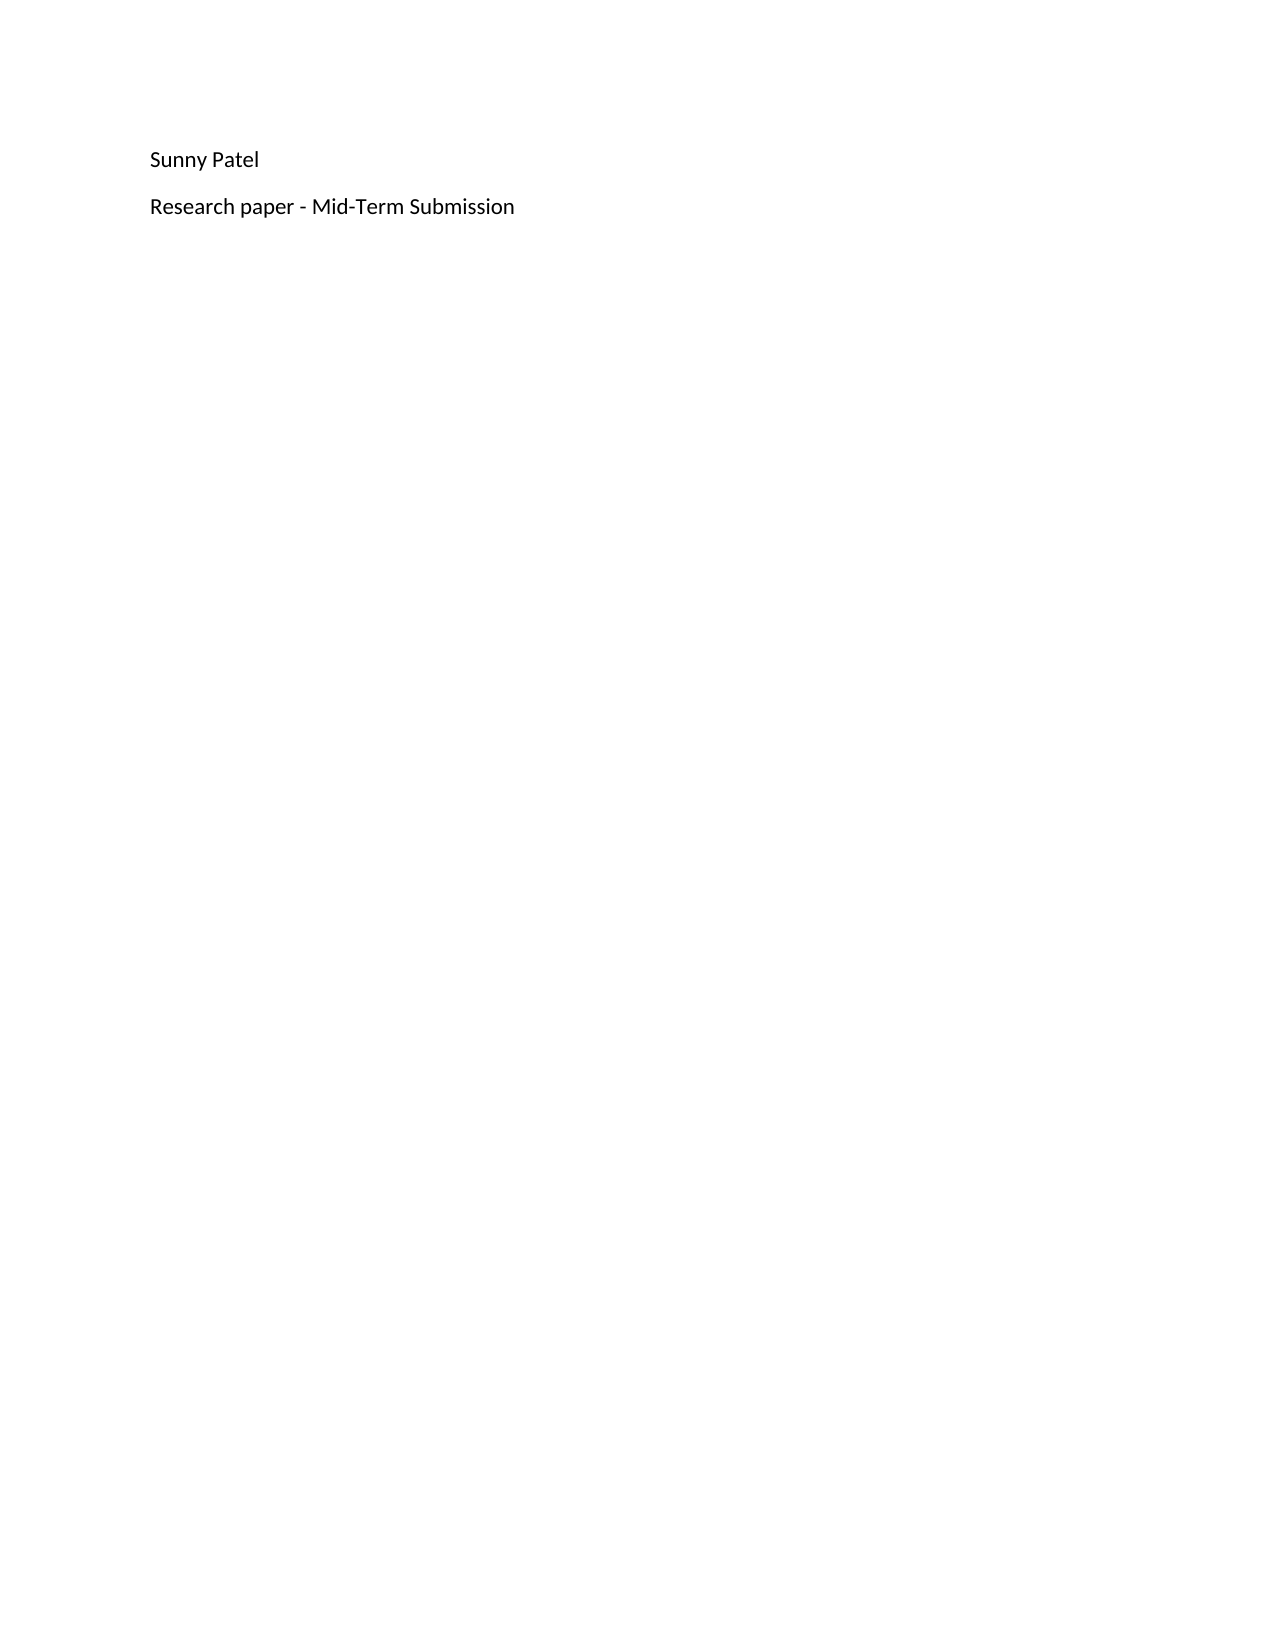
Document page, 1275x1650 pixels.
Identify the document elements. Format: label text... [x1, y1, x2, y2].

text Research paper - Mid-Term Submission [150, 197, 1125, 220]
text Sunny Patel [150, 150, 1125, 173]
